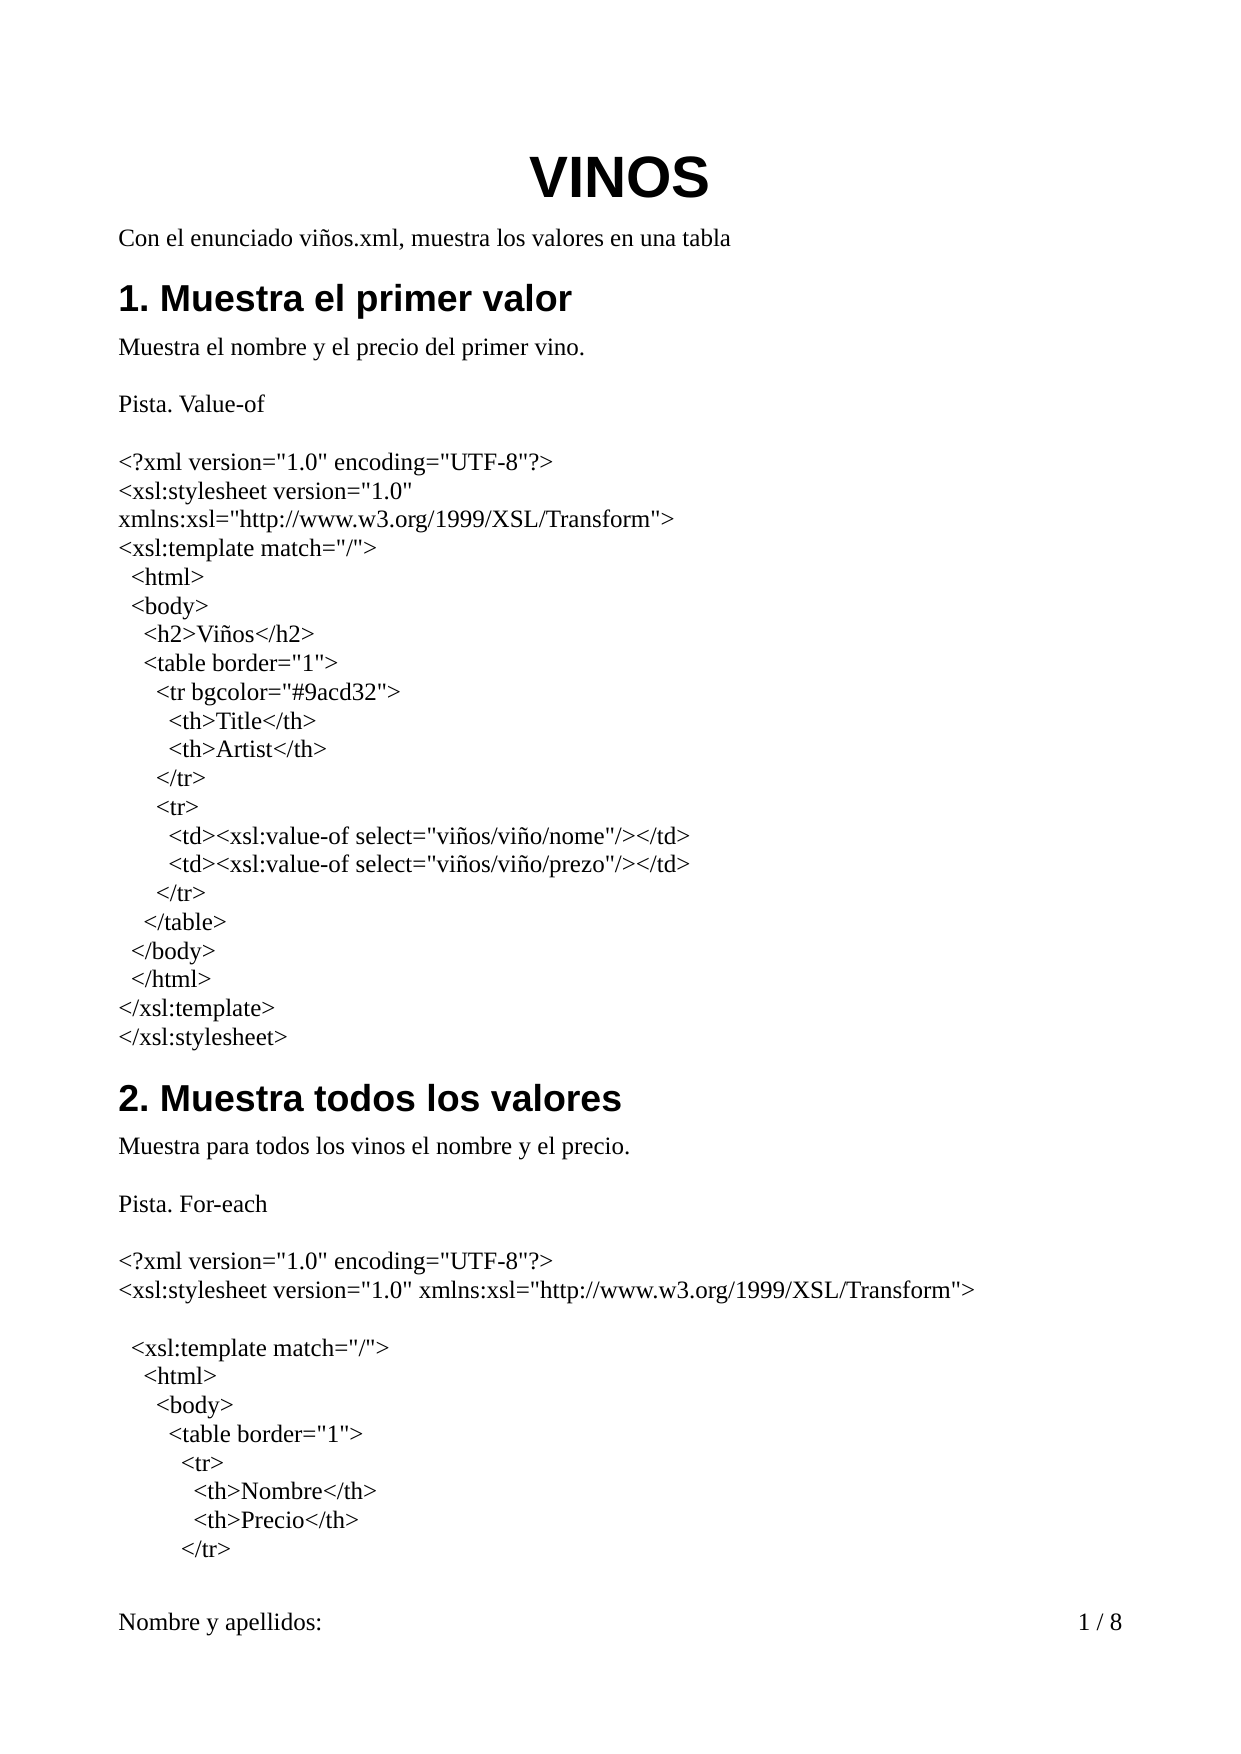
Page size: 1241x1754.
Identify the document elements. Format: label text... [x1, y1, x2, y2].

text <th>Precio</th> [118, 1505, 1122, 1534]
text <xsl:template match="/"> [118, 1333, 1122, 1361]
text </body> [118, 936, 1122, 964]
text Pista. For-each [118, 1189, 1122, 1218]
text <th>Nombre</th> [118, 1476, 1122, 1505]
text <body> [118, 591, 1122, 619]
text <body> [118, 1390, 1122, 1419]
text </xsl:stylesheet> [118, 1022, 1122, 1051]
text Pista. Value-of [118, 389, 1122, 418]
text <xsl:stylesheet version="1.0" [118, 476, 1122, 504]
text <xsl:template match="/"> [118, 533, 1122, 562]
text </table> [118, 907, 1122, 936]
text <table border="1"> [118, 648, 1122, 677]
text <th>Title</th> [118, 706, 1122, 734]
text <xsl:stylesheet version="1.0" xmlns:xsl="http://www.w3.org/1999/XSL/Transform"> [118, 1275, 1122, 1304]
text <?xml version="1.0" encoding="UTF-8"?> [118, 1246, 1122, 1275]
text Muestra el nombre y el precio del primer vino. [118, 332, 1122, 361]
text <td><xsl:value-of select="viños/viño/prezo"/></td> [118, 849, 1122, 878]
text <tr bgcolor="#9acd32"> [118, 677, 1122, 706]
text xmlns:xsl="http://www.w3.org/1999/XSL/Transform"> [118, 504, 1122, 533]
text </tr> [118, 763, 1122, 792]
subtitle 1. Muestra el primer valor [118, 276, 1122, 319]
text </tr> [118, 878, 1122, 907]
text <table border="1"> [118, 1419, 1122, 1448]
text Con el enunciado viños.xml, muestra los valores en una tabla [118, 223, 1122, 251]
text <html> [118, 1361, 1122, 1390]
text <h2>Viños</h2> [118, 619, 1122, 648]
text Muestra para todos los vinos el nombre y el precio. [118, 1131, 1122, 1160]
text <html> [118, 562, 1122, 591]
text <td><xsl:value-of select="viños/viño/nome"/></td> [118, 821, 1122, 849]
text <?xml version="1.0" encoding="UTF-8"?> [118, 447, 1122, 476]
title VINOS [118, 143, 1122, 210]
subtitle 2. Muestra todos los valores [118, 1076, 1122, 1119]
text <th>Artist</th> [118, 734, 1122, 763]
text </tr> [118, 1534, 1122, 1563]
text </html> [118, 964, 1122, 993]
text <tr> [118, 792, 1122, 821]
text </xsl:template> [118, 993, 1122, 1022]
text <tr> [118, 1448, 1122, 1476]
